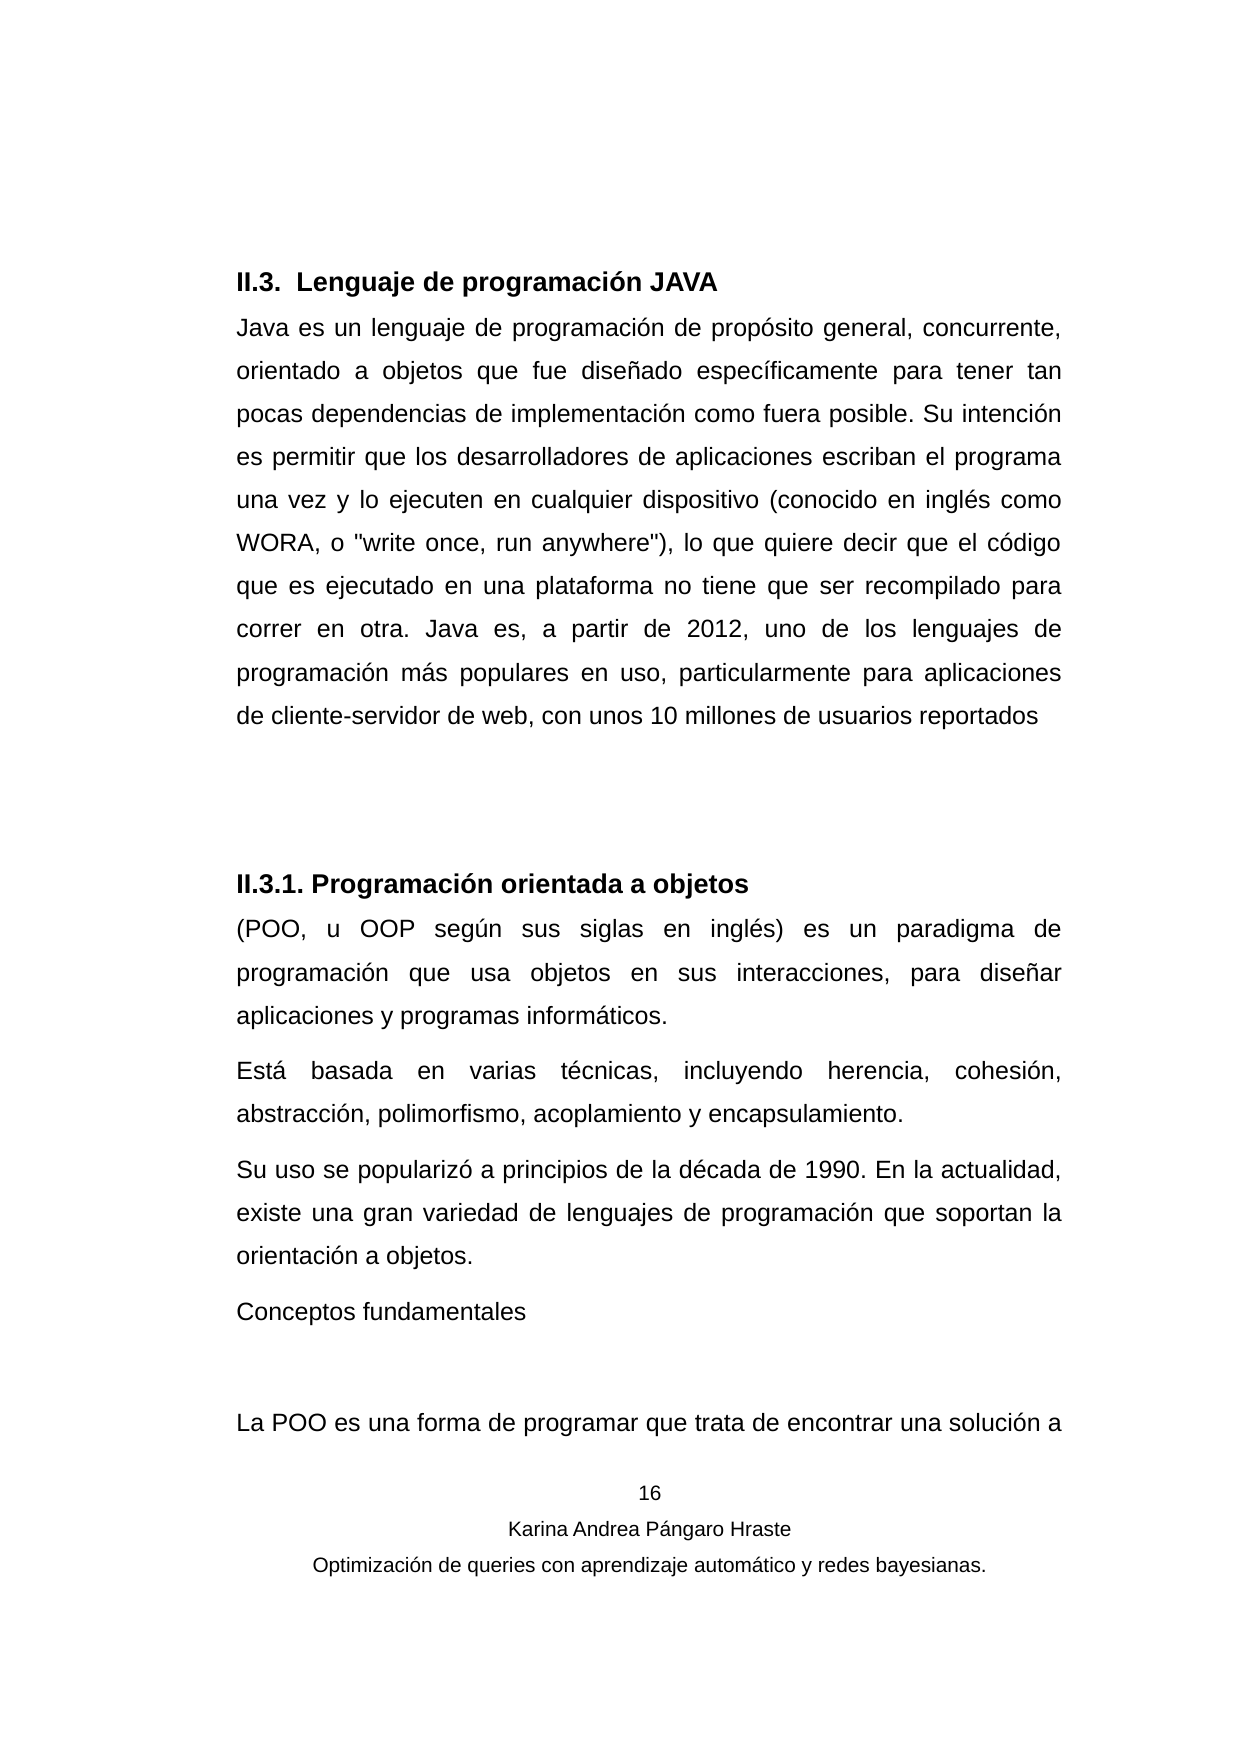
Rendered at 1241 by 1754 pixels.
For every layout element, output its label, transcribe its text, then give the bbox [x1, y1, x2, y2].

text La POO es una forma de programar que trata de encontrar una solución a [236, 1408, 1063, 1437]
text Está basada en varias técnicas, incluyendo herencia, cohesión, abstracción, polimorfismo, acoplamiento y encapsulamiento. [236, 1056, 1063, 1128]
subtitle Lenguaje de programación JAVA [236, 266, 1063, 297]
text (POO, u OOP según sus siglas en inglés) es un paradigma de programación que usa objetos en sus interacciones, para diseñar aplicaciones y programas informáticos. [236, 914, 1063, 1029]
text Conceptos fundamentales [236, 1297, 1063, 1326]
text Java es un lenguaje de programación de propósito general, concurrente, orientado a objetos que fue diseñado específicamente para tener tan pocas dependencias de implementación como fuera posible. Su intención es permitir que los desarrolladores de aplicaciones escriban el programa una vez y lo ejecuten en cualquier dispositivo (conocido en inglés como WORA, o "write once, run anywhere"), lo que quiere decir que el código que es ejecutado en una plataforma no tiene que ser recompilado para correr en otra. Java es, a partir de 2012, uno de los lenguajes de programación más populares en uso, particularmente para aplicaciones de cliente-servidor de web, con unos 10 millones de usuarios reportados [236, 313, 1063, 729]
text Su uso se popularizó a principios de la década de 1990. En la actualidad, existe una gran variedad de lenguajes de programación que soportan la orientación a objetos. [236, 1155, 1063, 1270]
subtitle Programación orientada a objetos [236, 868, 1063, 899]
